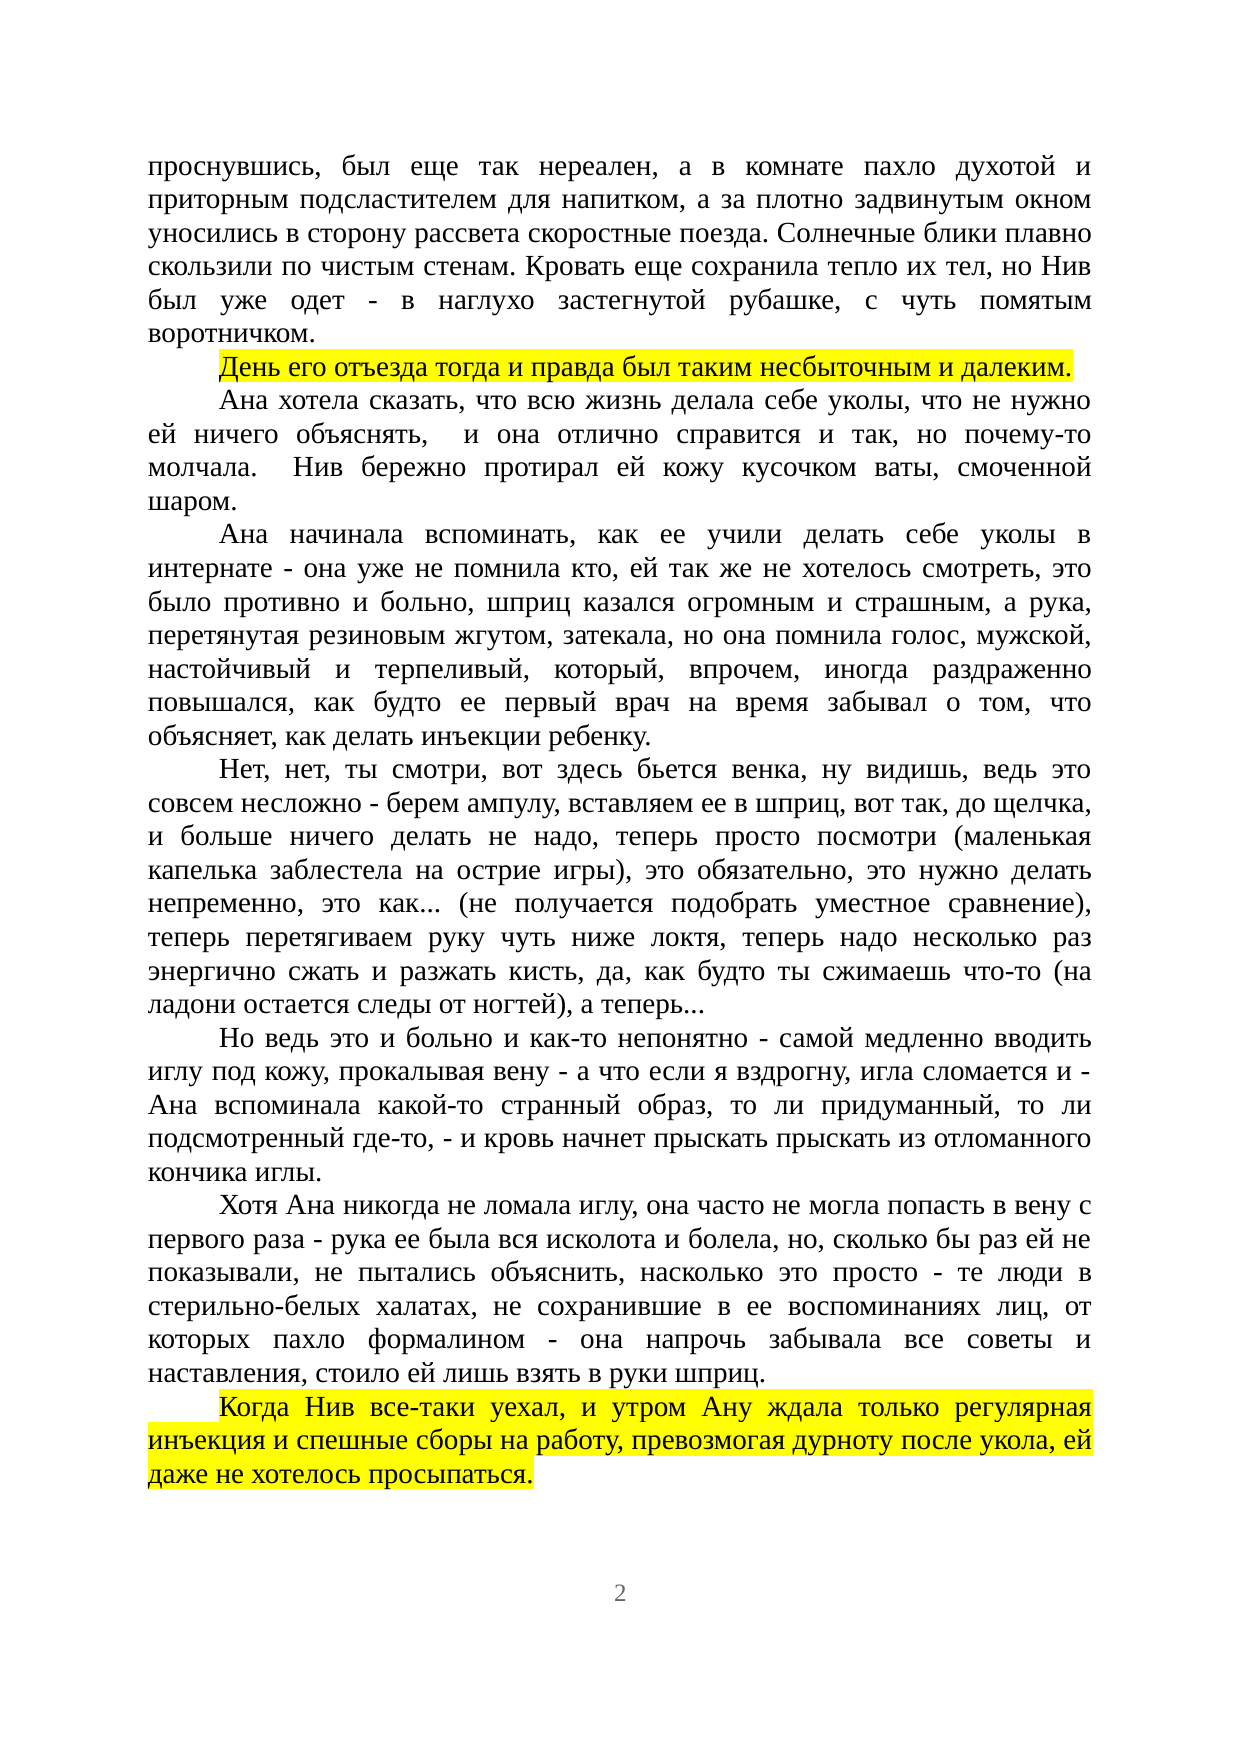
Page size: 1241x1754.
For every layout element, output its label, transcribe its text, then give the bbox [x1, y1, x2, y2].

text Когда Нив все-таки уехал, и утром Ану ждала только регулярная инъекция и спешные сборы на работу, превозмогая дурноту после укола, ей даже не хотелось просыпаться. [148, 1389, 1093, 1489]
text Ана начинала вспоминать, как ее учили делать себе уколы в интернате - она уже не помнила кто, ей так же не хотелось смотреть, это было противно и больно, шприц казался огромным и страшным, а рука, перетянутая резиновым жгутом, затекала, но она помнила голос, мужской, настойчивый и терпеливый, который, впрочем, иногда раздраженно повышался, как будто ее первый врач на время забывал о том, что объясняет, как делать инъекции ребенку. [148, 517, 1093, 751]
text День его отъезда тогда и правда был таким несбыточным и далеким. [148, 349, 1093, 382]
text Хотя Ана никогда не ломала иглу, она часто не могла попасть в вену с первого раза - рука ее была вся исколота и болела, но, сколько бы раз ей не показывали, не пытались объяснить, насколько это просто - те люди в стерильно-белых халатах, не сохранившие в ее воспоминаниях лиц, от которых пахло формалином - она напрочь забывала все советы и наставления, стоило ей лишь взять в руки шприц. [148, 1187, 1093, 1389]
text Но ведь это и больно и как-то непонятно - самой медленно вводить иглу под кожу, прокалывая вену - а что если я вздрогну, игла сломается и - Ана вспоминала какой-то странный образ, то ли придуманный, то ли подсмотренный где-то, - и кровь начнет прыскать прыскать из отломанного кончика иглы. [148, 1020, 1093, 1187]
text Ана хотела сказать, что всю жизнь делала себе уколы, что не нужно ей ничего объяснять, и она отлично справится и так, но почему-то молчала. Нив бережно протирал ей кожу кусочком ваты, смоченной шаром. [148, 382, 1093, 517]
text Нет, нет, ты смотри, вот здесь бьется венка, ну видишь, ведь это совсем несложно - берем ампулу, вставляем ее в шприц, вот так, до щелчка, и больше ничего делать не надо, теперь просто посмотри (маленькая капелька заблестела на острие игры), это обязательно, это нужно делать непременно, это как... (не получается подобрать уместное сравнение), теперь перетягиваем руку чуть ниже локтя, теперь надо несколько раз энергично сжать и разжать кисть, да, как будто ты сжимаешь что-то (на ладони остается следы от ногтей), а теперь... [148, 751, 1093, 1020]
text проснувшись, был еще так нереален, а в комнате пахло духотой и приторным подсластителем для напитком, а за плотно задвинутым окном уносились в сторону рассвета скоростные поезда. Солнечные блики плавно скользили по чистым стенам. Кровать еще сохранила тепло их тел, но Нив был уже одет - в наглухо застегнутой рубашке, с чуть помятым воротничком. [148, 148, 1093, 349]
